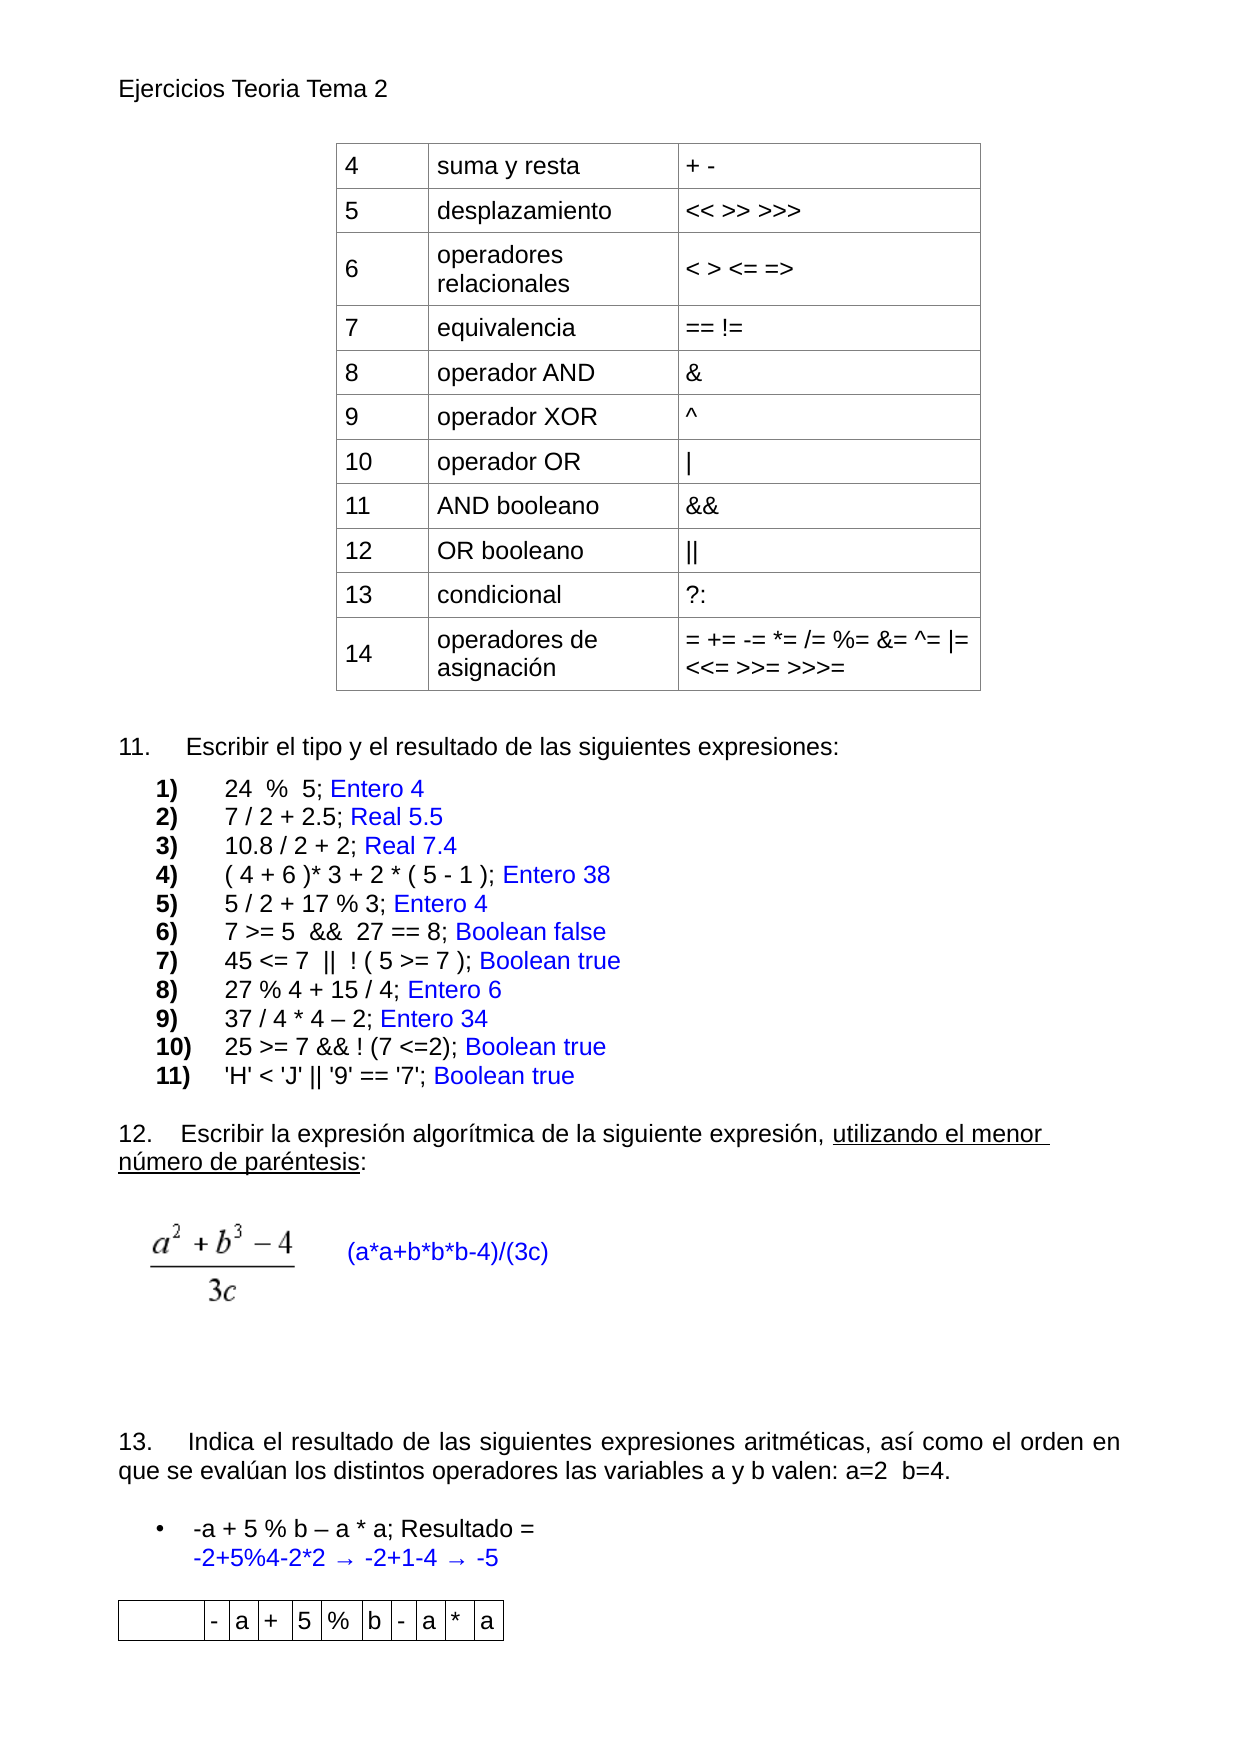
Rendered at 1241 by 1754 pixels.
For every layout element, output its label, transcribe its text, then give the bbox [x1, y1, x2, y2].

list 10.8 / 2 + 2; Real 7.4 [156, 831, 1122, 860]
table_cell | [679, 440, 980, 483]
table_header % [322, 1601, 362, 1640]
table_cell == != [679, 306, 980, 350]
table_cell + - [679, 144, 980, 188]
list 45 <= 7 || ! ( 5 >= 7 ); Boolean true [156, 946, 1122, 975]
list (a*a+b*b*b-4)/(3c) [326, 1188, 1122, 1332]
list 5 / 2 + 17 % 3; Entero 4 [156, 888, 1122, 917]
list ( 4 + 6 )* 3 + 2 * ( 5 - 1 ); Entero 38 [156, 860, 1122, 888]
table_cell OR booleano [429, 529, 678, 572]
text 11. Escribir el tipo y el resultado de las siguientes expresiones: [118, 732, 1122, 761]
table_cell 9 [337, 395, 428, 439]
table_cell ?: [679, 573, 980, 617]
table_header a [230, 1601, 258, 1640]
table_cell 13 [337, 573, 428, 617]
table_cell 7 [337, 306, 428, 350]
table_header 5 [293, 1601, 321, 1640]
list 25 >= 7 && ! (7 <=2); Boolean true [156, 1032, 1122, 1061]
list 24 % 5; Entero 4 [156, 773, 1122, 802]
table_cell operador XOR [429, 395, 678, 439]
table_cell 8 [337, 351, 428, 394]
table_cell desplazamiento [429, 189, 678, 232]
table_cell || [679, 529, 980, 572]
table_cell condicional [429, 573, 678, 617]
table_header - [205, 1601, 229, 1640]
table_cell 4 [337, 144, 428, 188]
list 'H' < 'J' || '9' == '7'; Boolean true [156, 1061, 1122, 1090]
table_header [119, 1601, 204, 1640]
list 27 % 4 + 15 / 4; Entero 6 [156, 975, 1122, 1003]
table_cell << >> >>> [679, 189, 980, 232]
text 13. Indica el resultado de las siguientes expresiones aritméticas, así como el orden en que se evalúan los distintos operadores las variables a y b valen: a=2 b=4. [118, 1427, 1122, 1485]
table_header a [417, 1601, 445, 1640]
table_cell operador AND [429, 351, 678, 394]
picture [133, 1196, 311, 1325]
table_header * [446, 1601, 474, 1640]
table_cell suma y resta [429, 144, 678, 188]
table_cell & [679, 351, 980, 394]
table_cell = += -= *= /= %= &= ^= |= <<= >>= >>>= [679, 618, 980, 690]
list 37 / 4 * 4 – 2; Entero 34 [156, 1003, 1122, 1032]
table_cell 12 [337, 529, 428, 572]
table_cell operadores relacionales [429, 233, 678, 305]
table_header - [392, 1601, 416, 1640]
list -2+5%4-2*2 → -2+1-4 → -5 [156, 1542, 1122, 1571]
list 12. Escribir la expresión algorítmica de la siguiente expresión, utilizando el menor número de paréntesis: [118, 1118, 1122, 1176]
list -a + 5 % b – a * a; Resultado = [156, 1513, 1122, 1542]
table_cell 5 [337, 189, 428, 232]
table_header b [363, 1601, 391, 1640]
table_cell && [679, 484, 980, 528]
table_header a [475, 1601, 503, 1640]
table_cell 10 [337, 440, 428, 483]
list 7 / 2 + 2.5; Real 5.5 [156, 802, 1122, 831]
table_header + [259, 1601, 292, 1640]
table_cell ^ [679, 395, 980, 439]
table_cell operador OR [429, 440, 678, 483]
table_cell 14 [337, 618, 428, 690]
table_cell equivalencia [429, 306, 678, 350]
list 7 >= 5 && 27 == 8; Boolean false [156, 917, 1122, 946]
table_cell < > <= => [679, 233, 980, 305]
table_cell 11 [337, 484, 428, 528]
table_cell operadores de asignación [429, 618, 678, 690]
table_cell 6 [337, 233, 428, 305]
table_cell AND booleano [429, 484, 678, 528]
